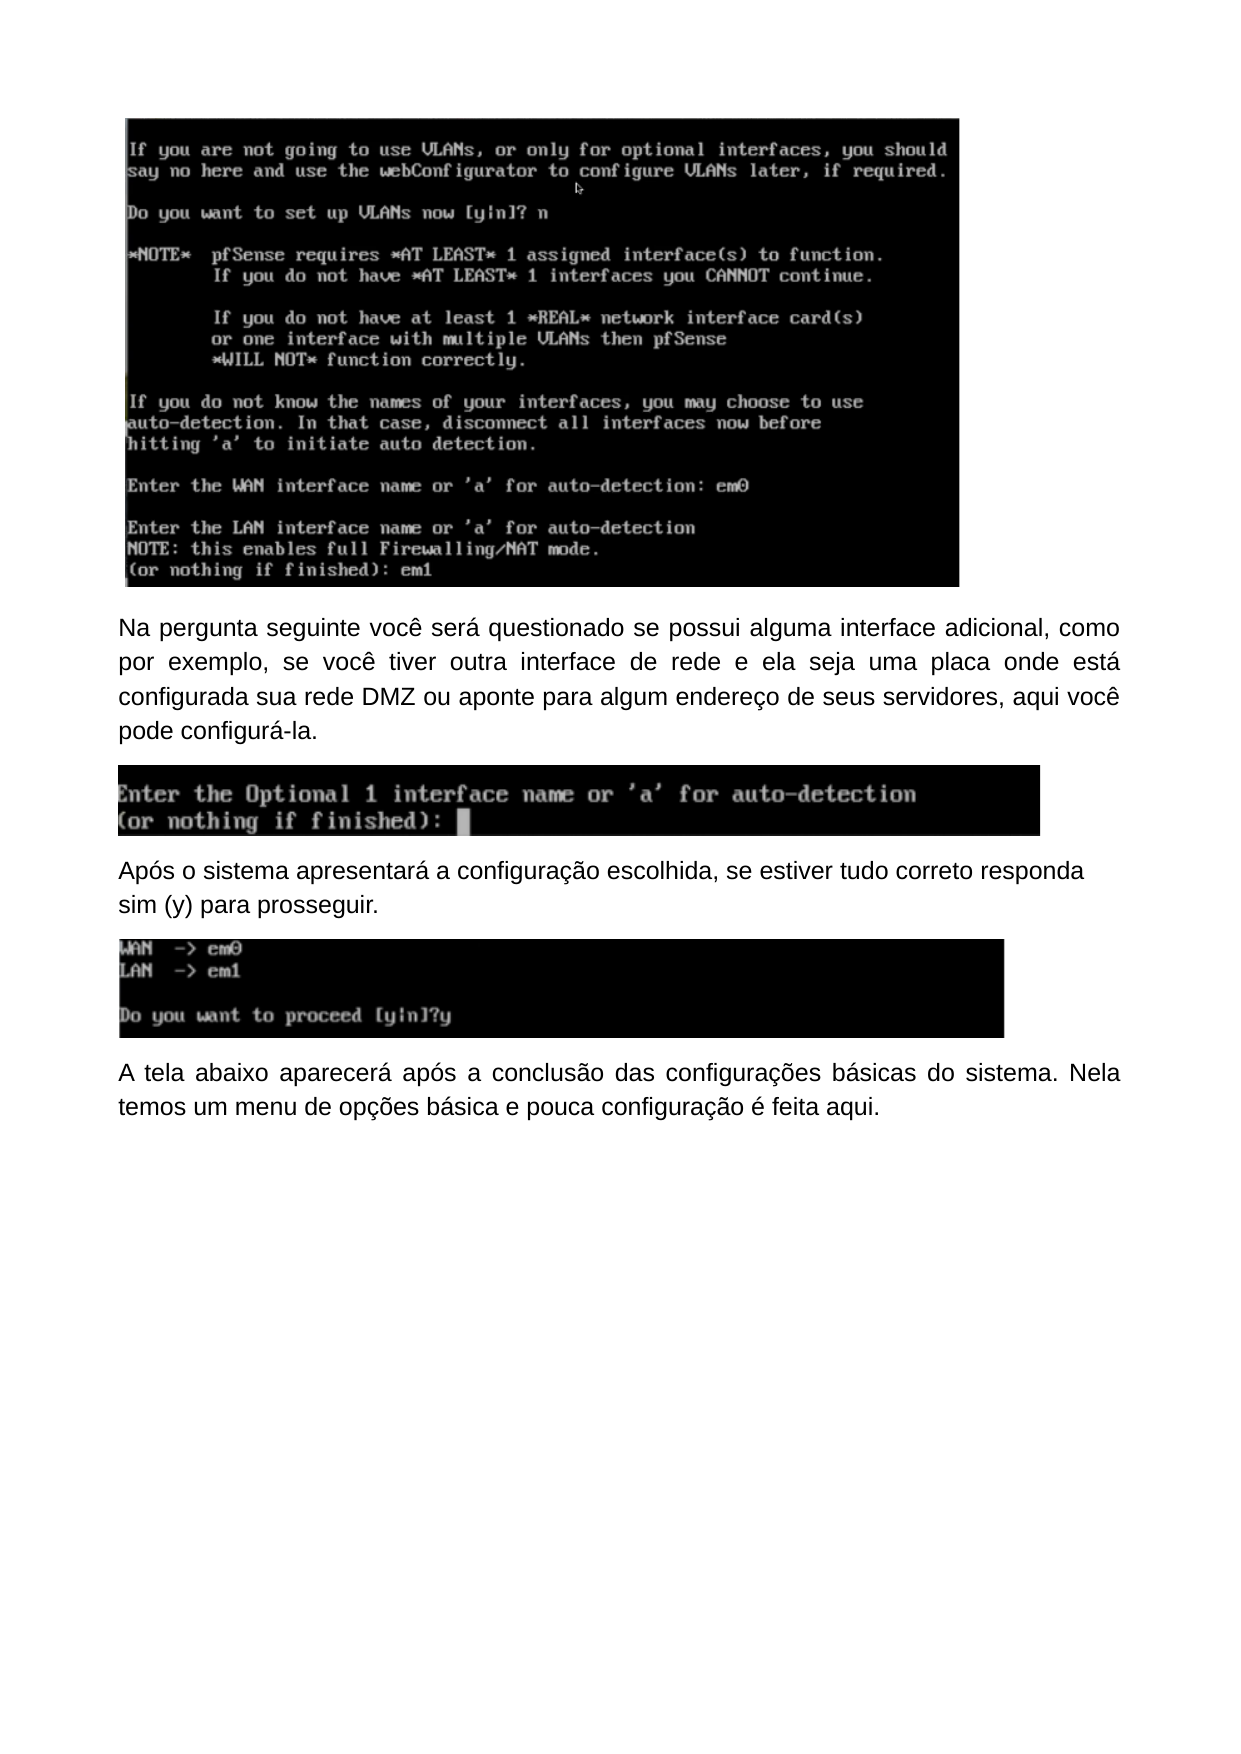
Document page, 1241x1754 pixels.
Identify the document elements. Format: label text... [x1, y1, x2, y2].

picture [125, 118, 960, 587]
picture [118, 939, 1006, 1038]
text Na pergunta seguinte você será questionado se possui alguma interface adicional, como por exemplo, se você tiver outra interface de rede e ela seja uma placa onde está configurada sua rede DMZ ou aponte para algum endereço de seus servidores, aqui você pode configurá-la. [118, 612, 1122, 745]
picture [118, 765, 1040, 836]
text Após o sistema apresentará a configuração escolhida, se estiver tudo correto responda sim (y) para prosseguir. [118, 856, 1122, 919]
text A tela abaixo aparecerá após a conclusão das configurações básicas do sistema. Nela temos um menu de opções básica e pouca configuração é feita aqui. [118, 1058, 1122, 1121]
